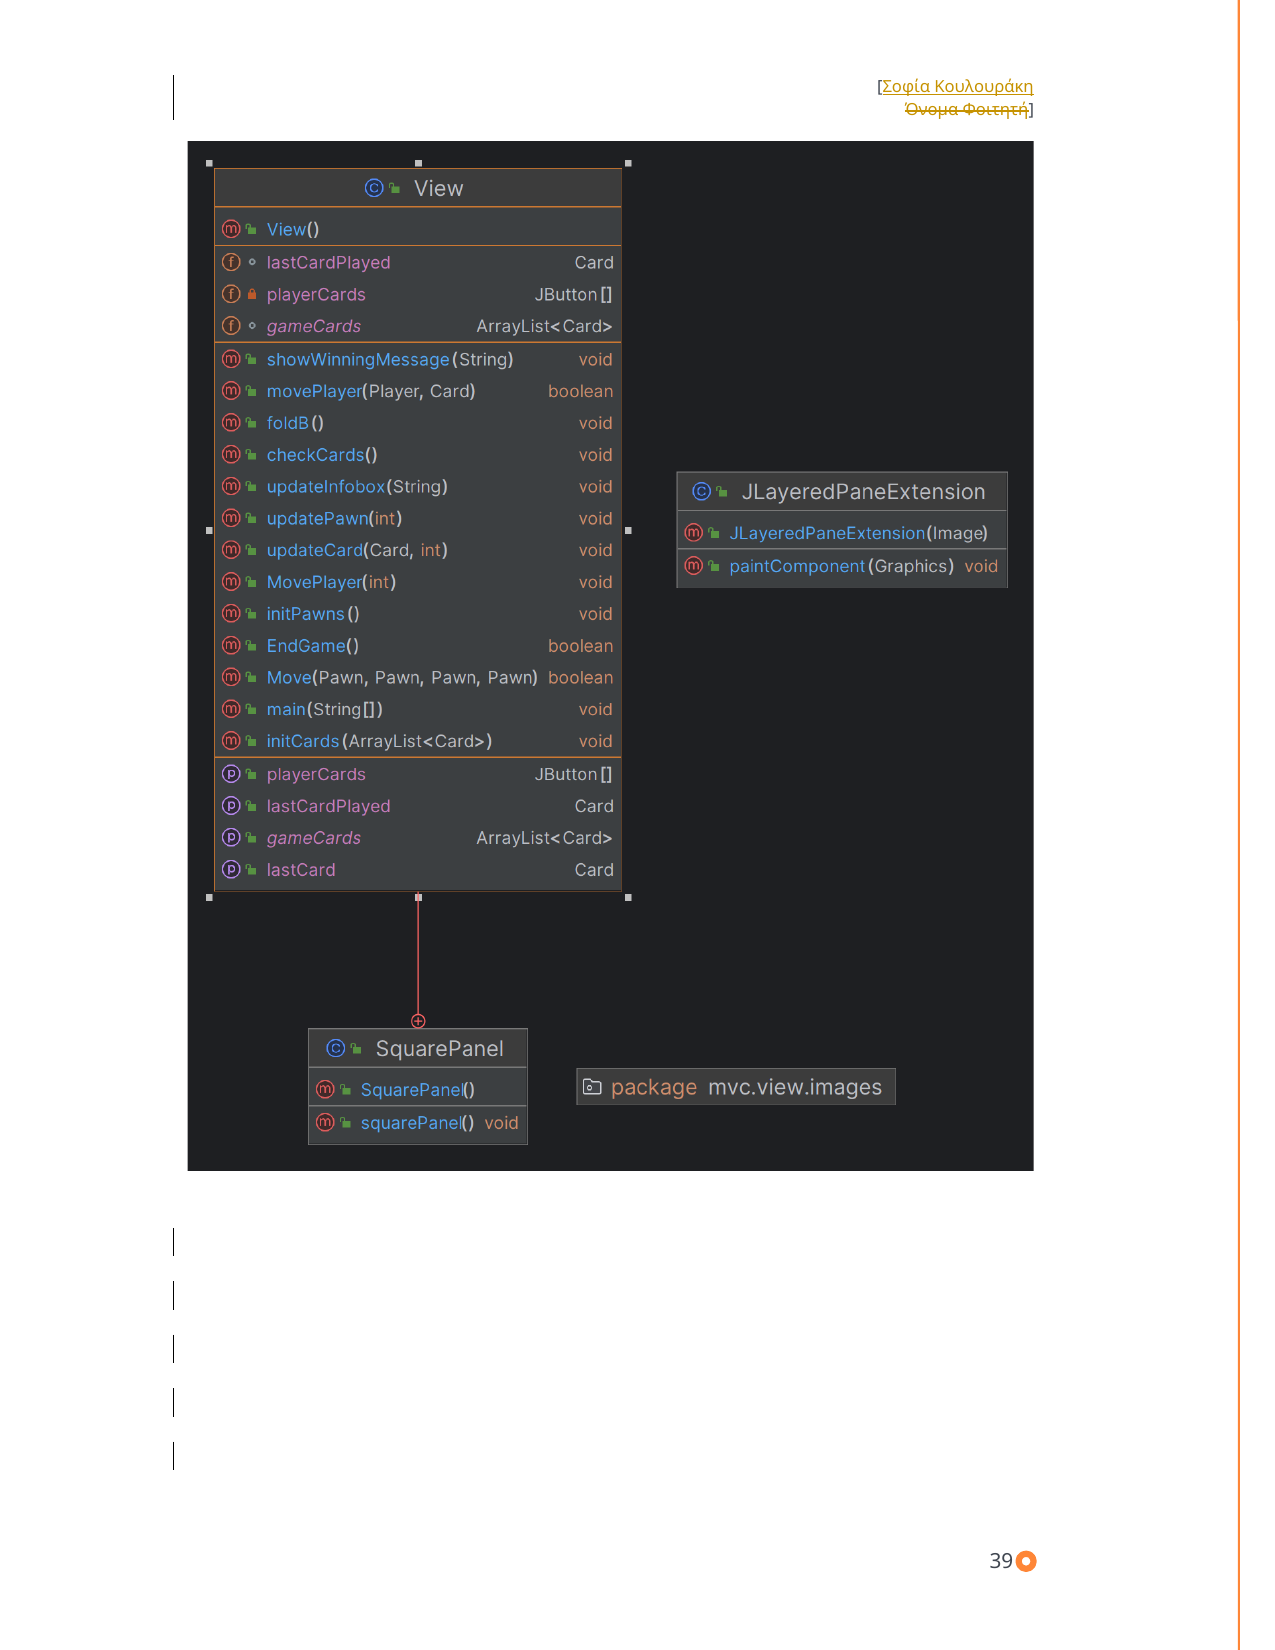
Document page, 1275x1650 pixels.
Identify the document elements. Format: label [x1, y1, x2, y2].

picture [187, 141, 1034, 1171]
